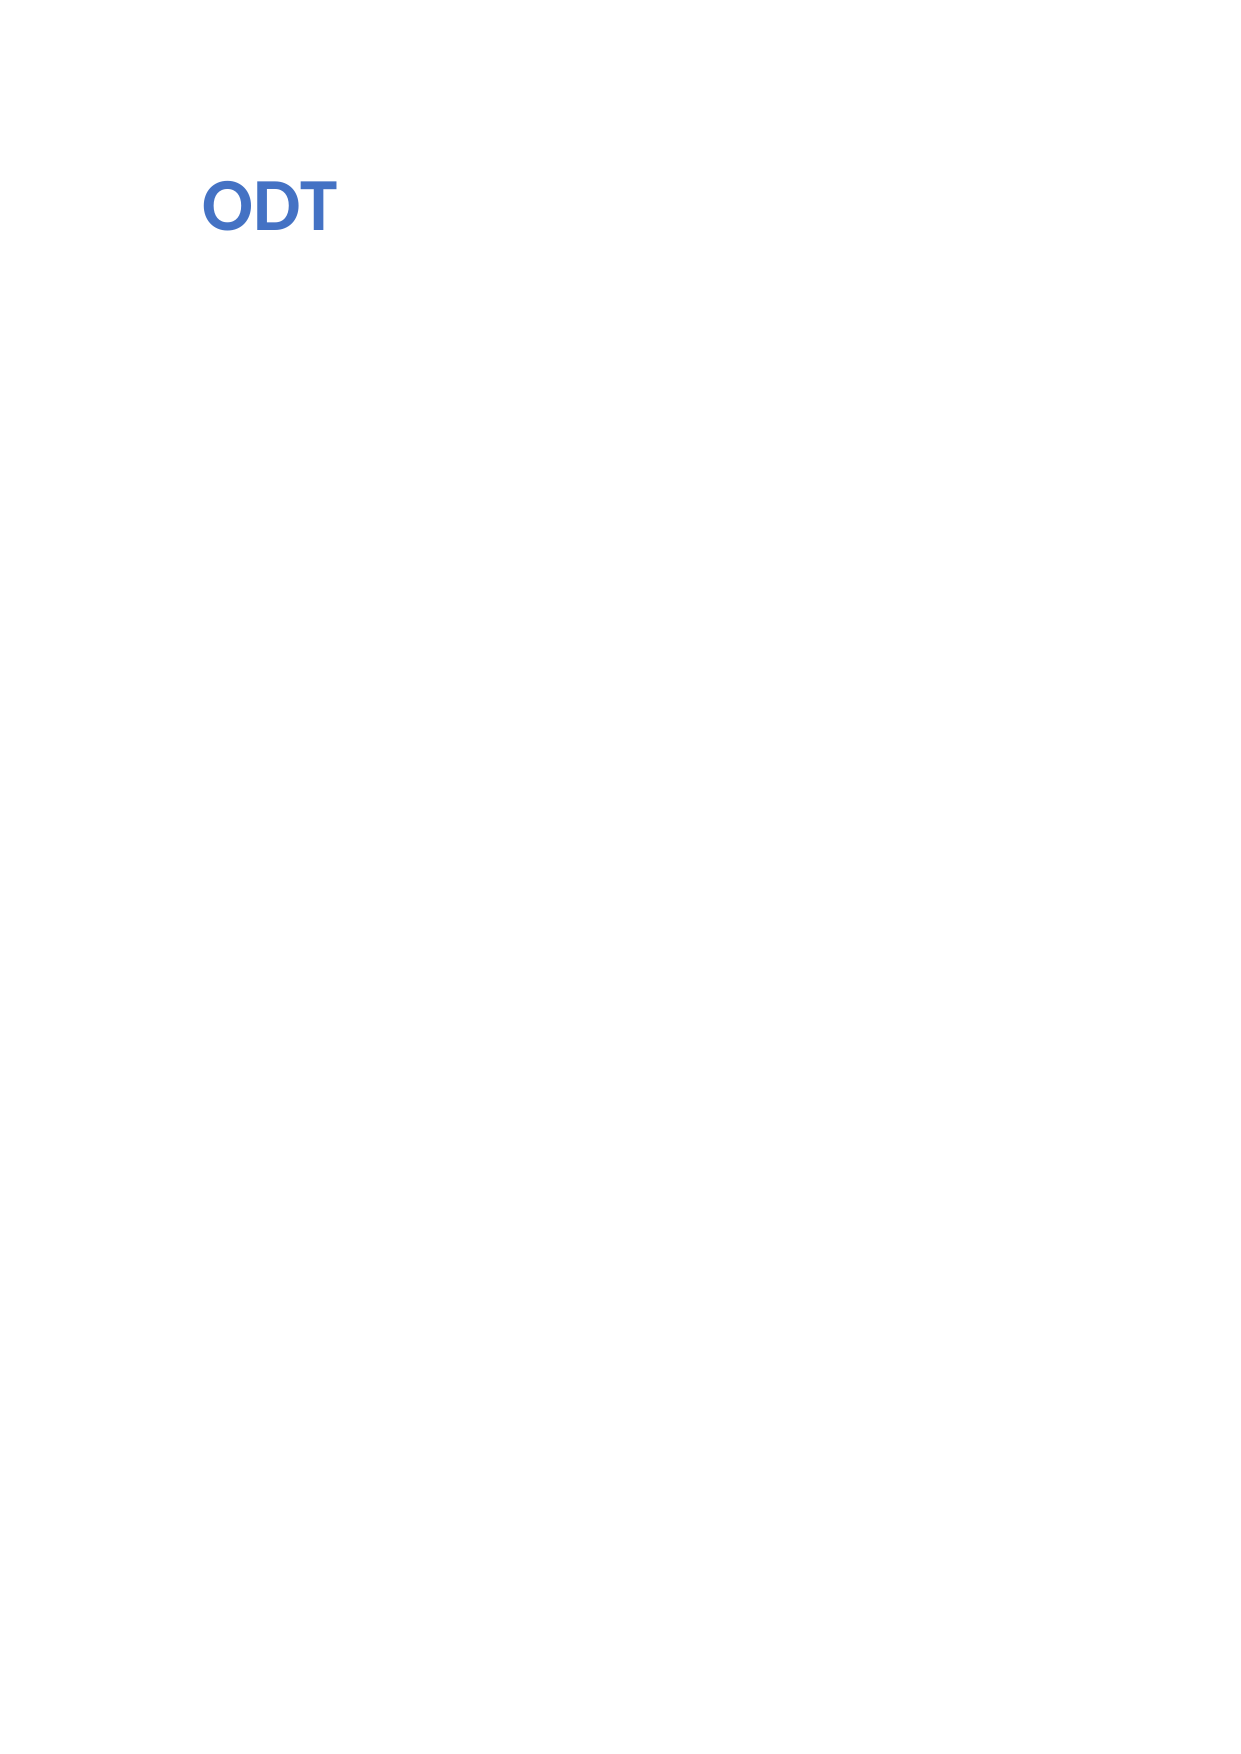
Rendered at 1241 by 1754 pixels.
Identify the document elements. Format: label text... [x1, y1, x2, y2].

text ODT [202, 157, 473, 249]
